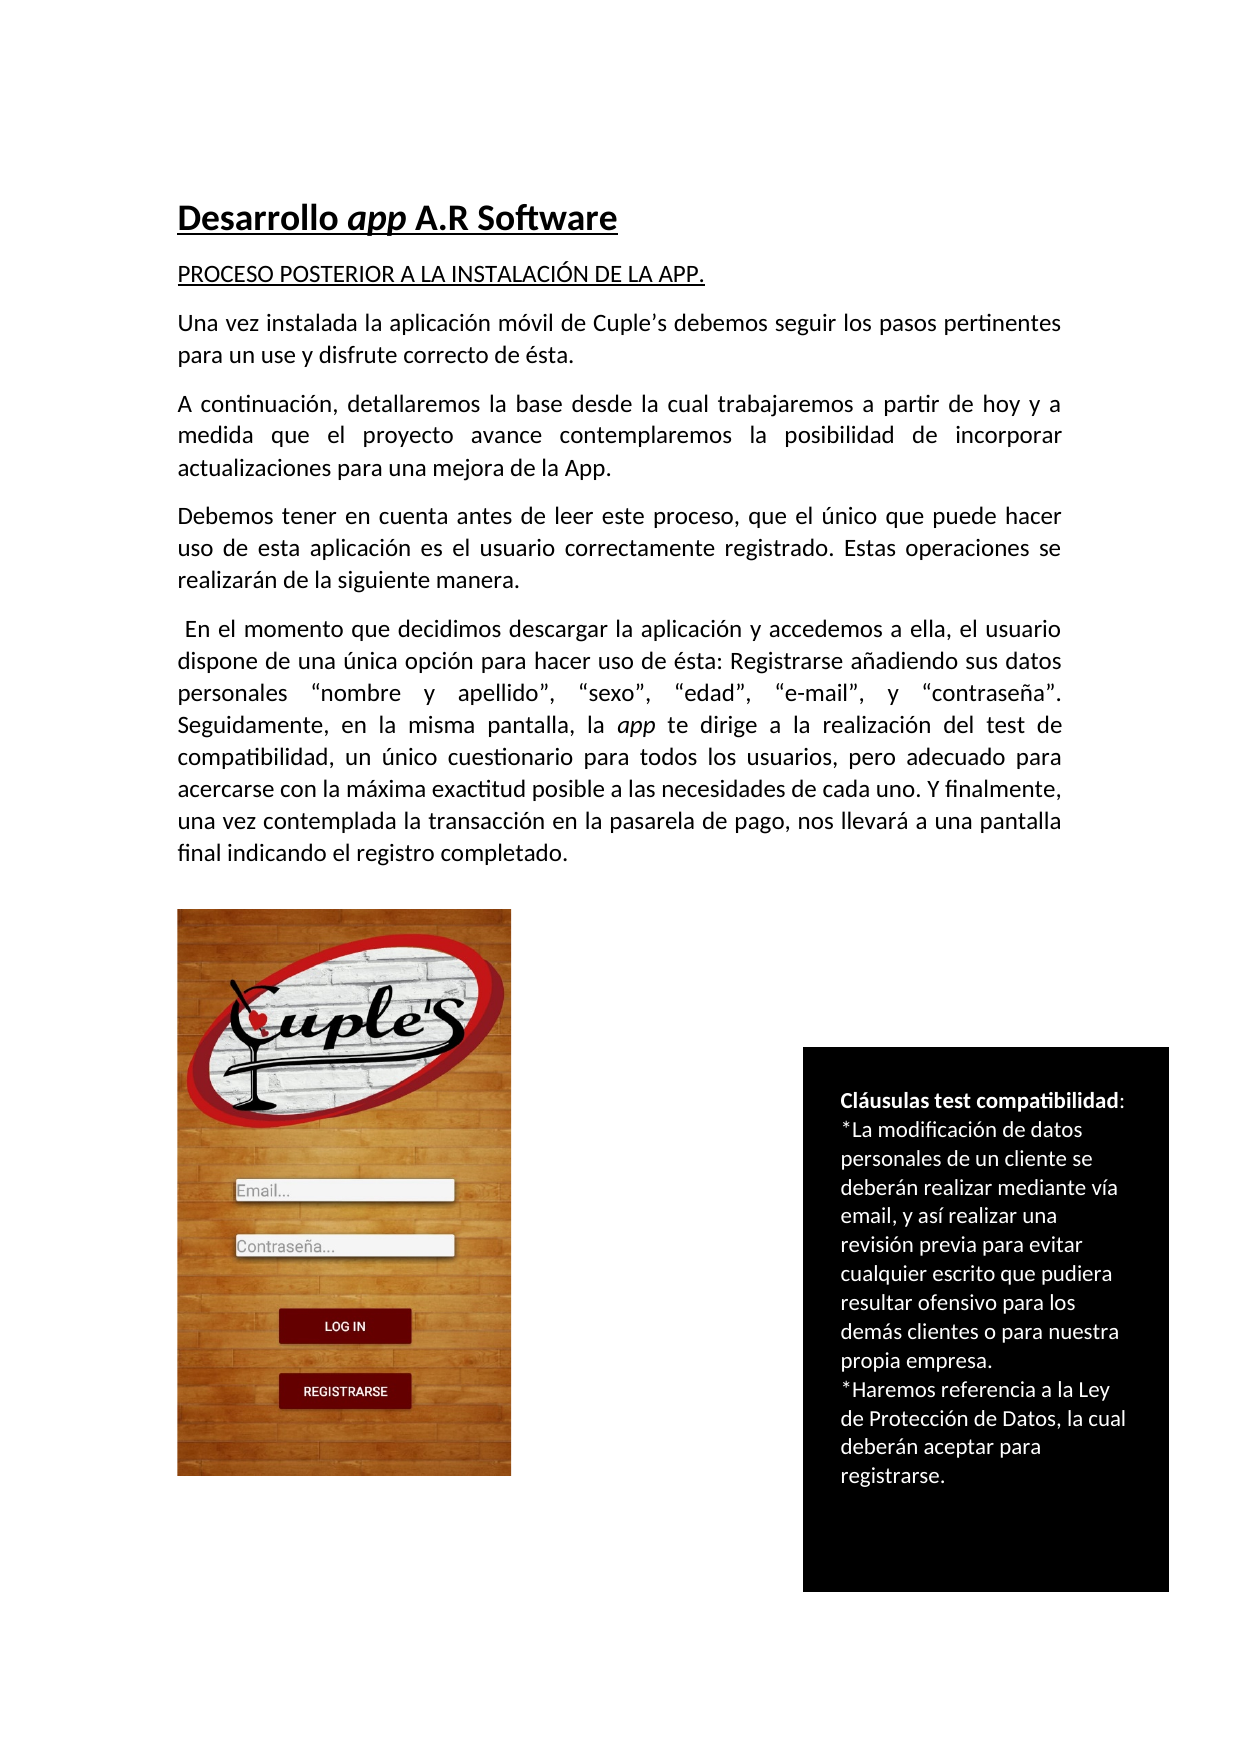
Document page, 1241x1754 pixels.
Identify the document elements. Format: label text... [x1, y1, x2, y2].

text Debemos tener en cuenta antes de leer este proceso, que el único que puede hacer uso de esta aplicación es el usuario correctamente registrado. Estas operaciones se realizarán de la siguiente manera. [177, 500, 1063, 595]
text Desarrollo app A.R Software [177, 194, 1063, 239]
text En el momento que decidimos descargar la aplicación y accedemos a ella, el usuario dispone de una única opción para hacer uso de ésta: Registrarse añadiendo sus datos personales “nombre y apellido”, “sexo”, “edad”, “e-mail”, y “contraseña”. Seguidamente, en la misma pantalla, la app te dirige a la realización del test de compatibilidad, un único cuestionario para todos los usuarios, pero adecuado para acercarse con la máxima exactitud posible a las necesidades de cada uno. Y finalmente, una vez contemplada la transacción en la pasarela de pago, nos llevará a una pantalla final indicando el registro completado. [177, 613, 1063, 867]
text Una vez instalada la aplicación móvil de Cuple’s debemos seguir los pasos pertinentes para un use y disfrute correcto de ésta. [177, 307, 1063, 369]
text PROCESO POSTERIOR A LA INSTALACIÓN DE LA APP. [177, 258, 1063, 289]
text A continuación, detallaremos la base desde la cual trabajaremos a partir de hoy y a medida que el proyecto avance contemplaremos la posibilidad de incorporar actualizaciones para una mejora de la App. [177, 388, 1063, 482]
